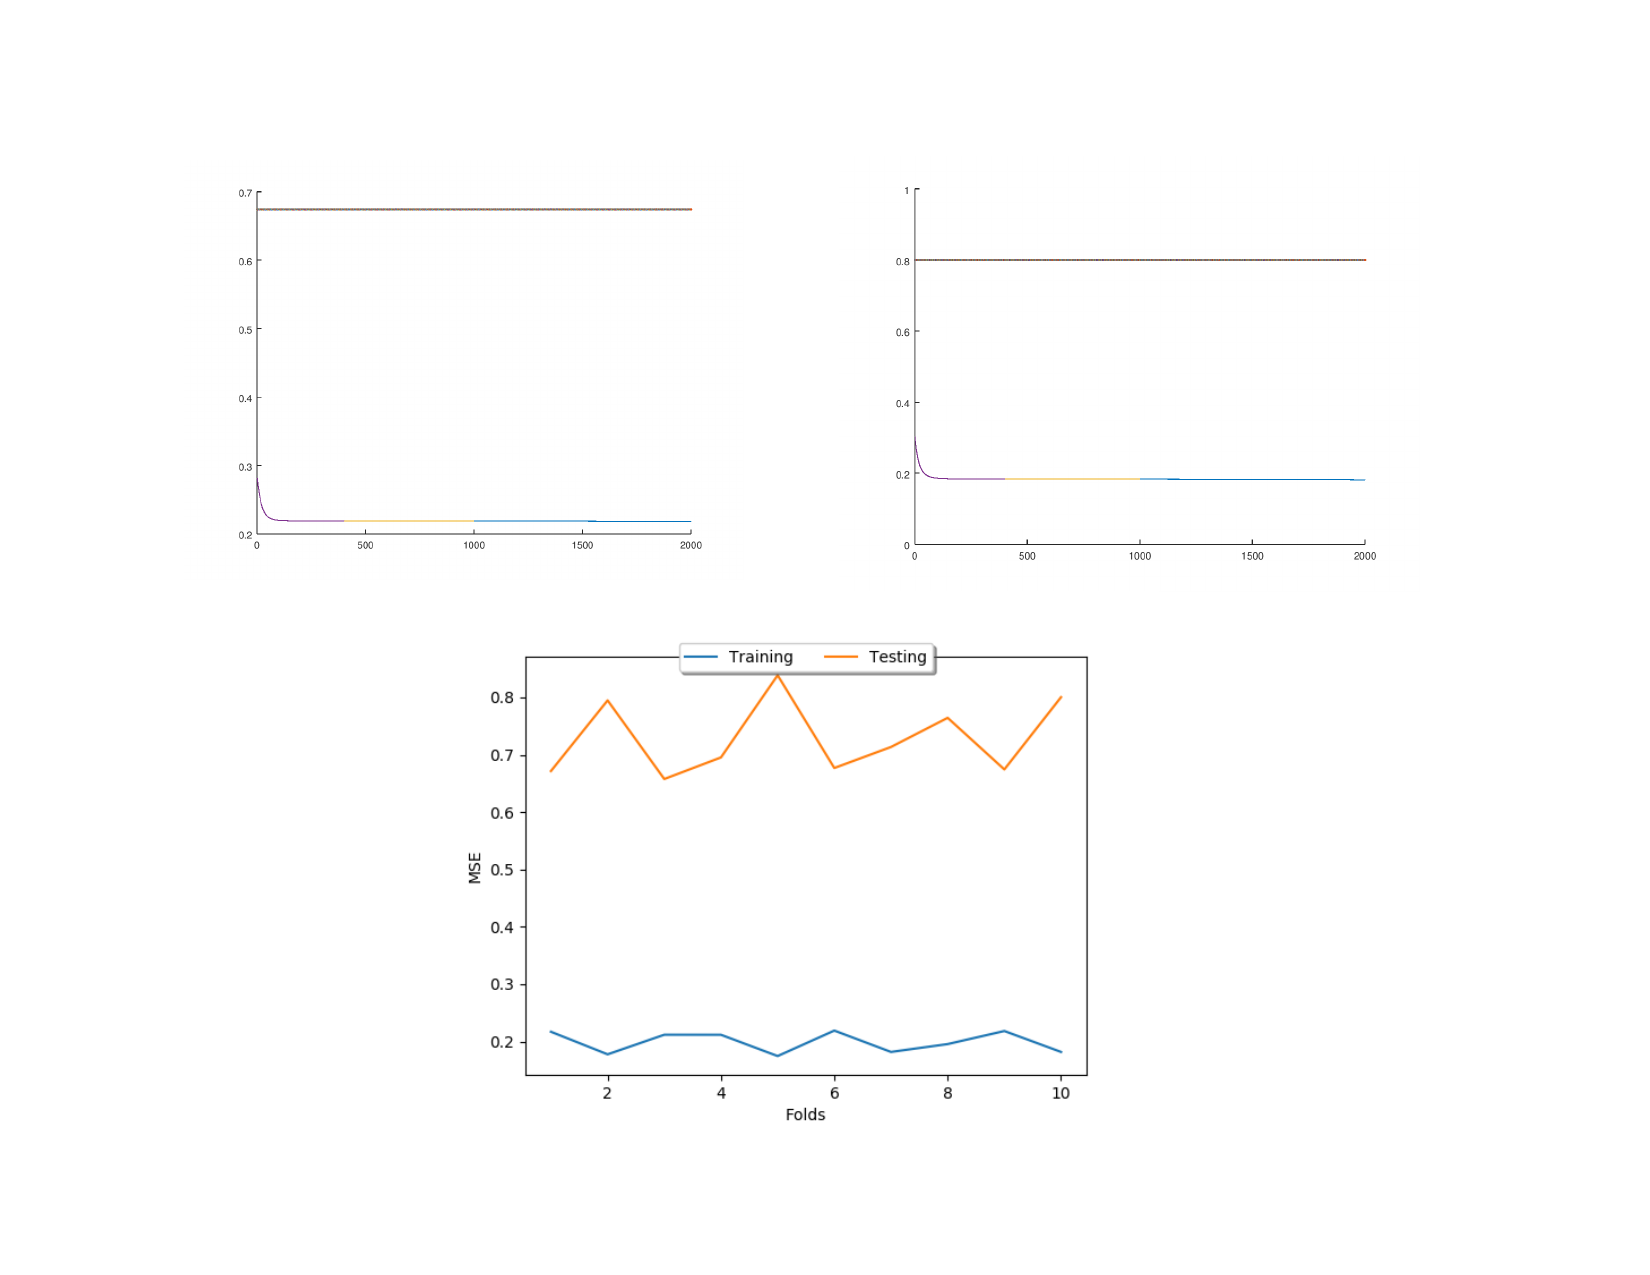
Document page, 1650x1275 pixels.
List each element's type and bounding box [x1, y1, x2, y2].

picture [184, 160, 744, 580]
picture [435, 156, 1420, 1135]
